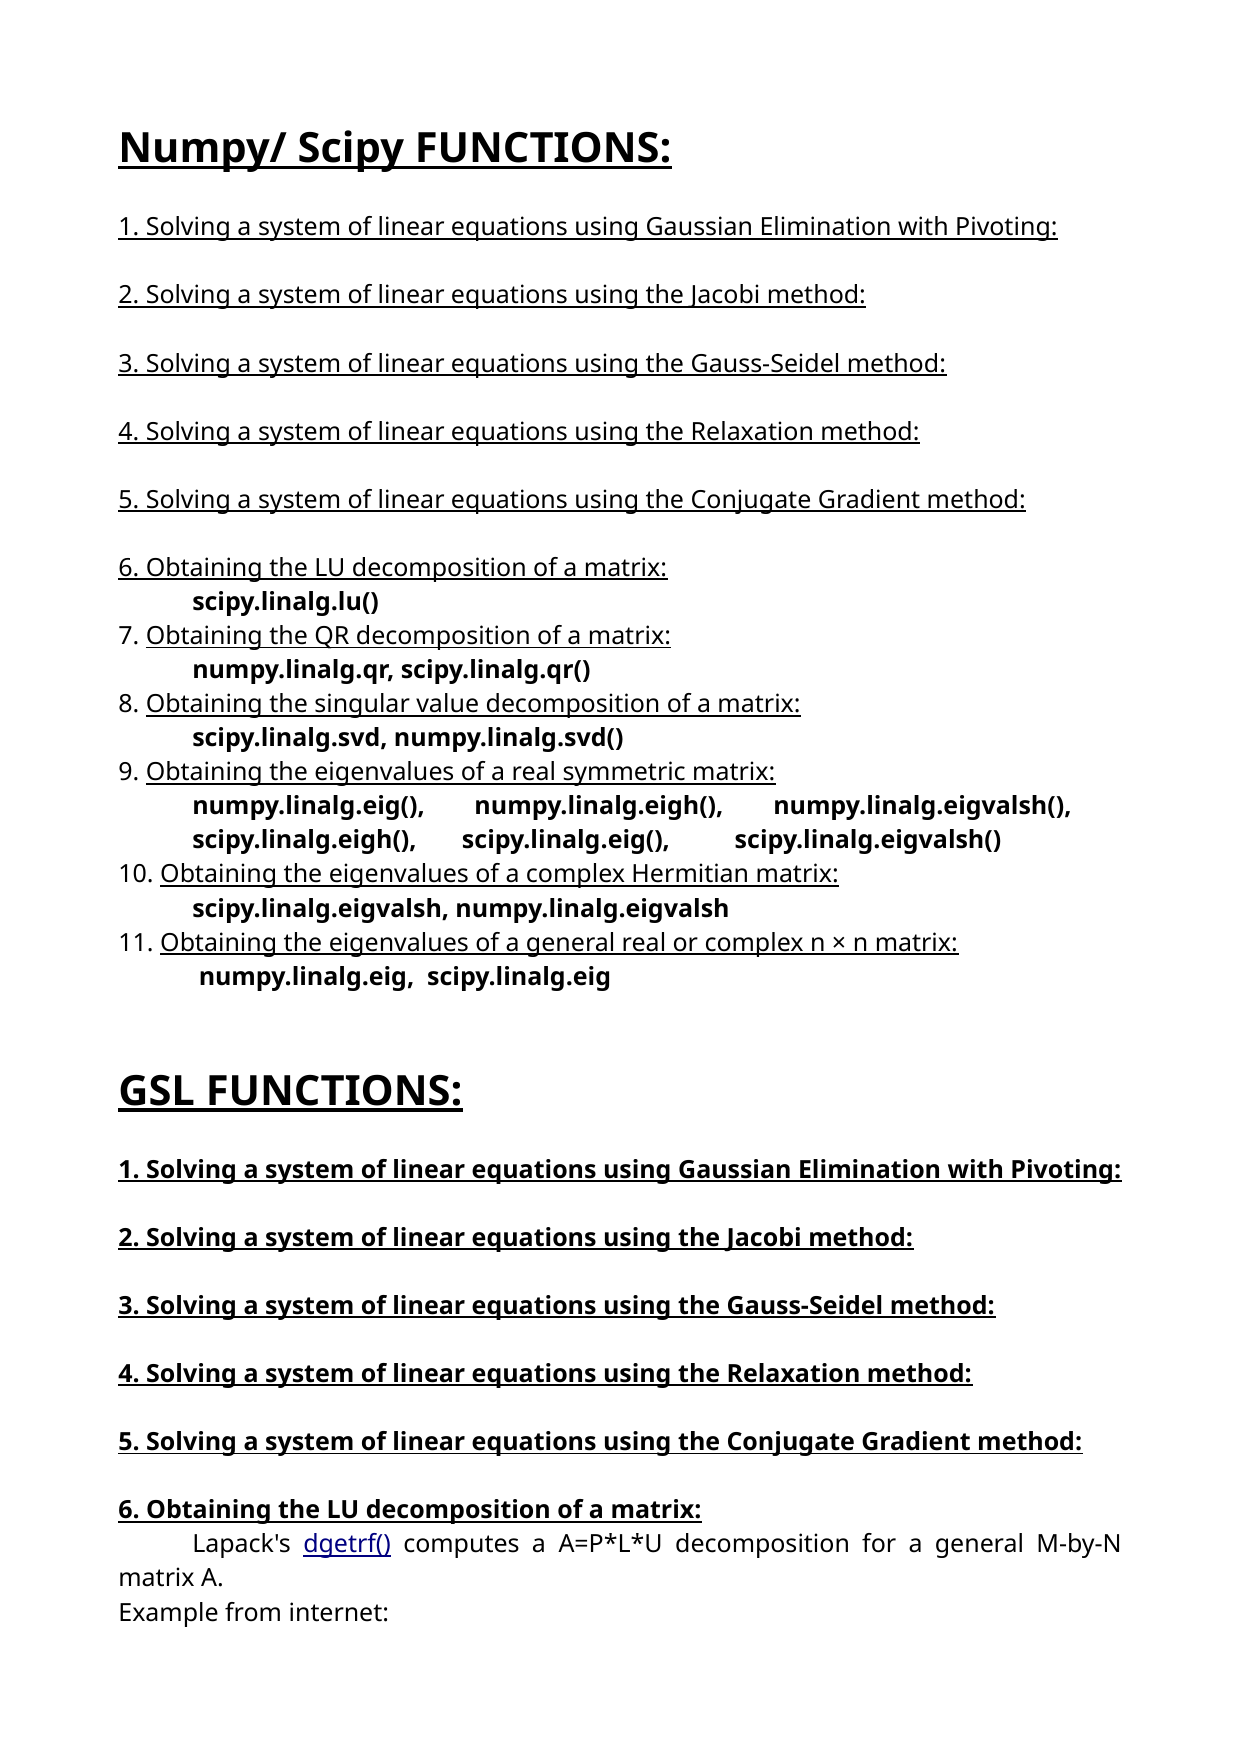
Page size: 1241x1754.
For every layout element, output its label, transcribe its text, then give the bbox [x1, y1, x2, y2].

text Numpy/ Scipy FUNCTIONS: [118, 118, 1122, 175]
text numpy.linalg.eig, scipy.linalg.eig [118, 958, 1122, 992]
text numpy.linalg.eig(), numpy.linalg.eigh(), numpy.linalg.eigvalsh(), scipy.linalg.eigh(), scipy.linalg.eig(), scipy.linalg.eigvalsh() [118, 788, 1122, 856]
text scipy.linalg.svd, numpy.linalg.svd() [118, 720, 1122, 754]
text 3. Solving a system of linear equations using the Gauss-Seidel method: [118, 1288, 1122, 1322]
text 6. Obtaining the LU decomposition of a matrix: [118, 1492, 1122, 1526]
text 2. Solving a system of linear equations using the Jacobi method: [118, 277, 1122, 311]
text 4. Solving a system of linear equations using the Relaxation method: [118, 413, 1122, 447]
text Example from internet: [118, 1594, 1122, 1628]
text 4. Solving a system of linear equations using the Relaxation method: [118, 1356, 1122, 1390]
text 1. Solving a system of linear equations using Gaussian Elimination with Pivoting: [118, 1151, 1122, 1180]
text 7. Obtaining the QR decomposition of a matrix: [118, 618, 1122, 652]
text 2. Solving a system of linear equations using the Jacobi method: [118, 1219, 1122, 1253]
text scipy.linalg.lu() [118, 584, 1122, 618]
text 5. Solving a system of linear equations using the Conjugate Gradient method: [118, 1424, 1122, 1458]
text 11. Obtaining the eigenvalues of a general real or complex n × n matrix: [118, 924, 1122, 958]
text scipy.linalg.eigvalsh, numpy.linalg.eigvalsh [118, 890, 1122, 924]
text Lapack's dgetrf() computes a A=P*L*U decomposition for a general M-by-N matrix A. [118, 1526, 1122, 1594]
text 5. Solving a system of linear equations using the Conjugate Gradient method: [118, 481, 1122, 516]
text 10. Obtaining the eigenvalues of a complex Hermitian matrix: [118, 856, 1122, 890]
text 1. Solving a system of linear equations using Gaussian Elimination with Pivoting: [118, 209, 1122, 243]
text GSL FUNCTIONS: [118, 1061, 1122, 1117]
text 3. Solving a system of linear equations using the Gauss-Seidel method: [118, 345, 1122, 379]
text numpy.linalg.qr, scipy.linalg.qr() [118, 652, 1122, 686]
text 9. Obtaining the eigenvalues of a real symmetric matrix: [118, 754, 1122, 788]
text 8. Obtaining the singular value decomposition of a matrix: [118, 686, 1122, 720]
text 6. Obtaining the LU decomposition of a matrix: [118, 549, 1122, 584]
